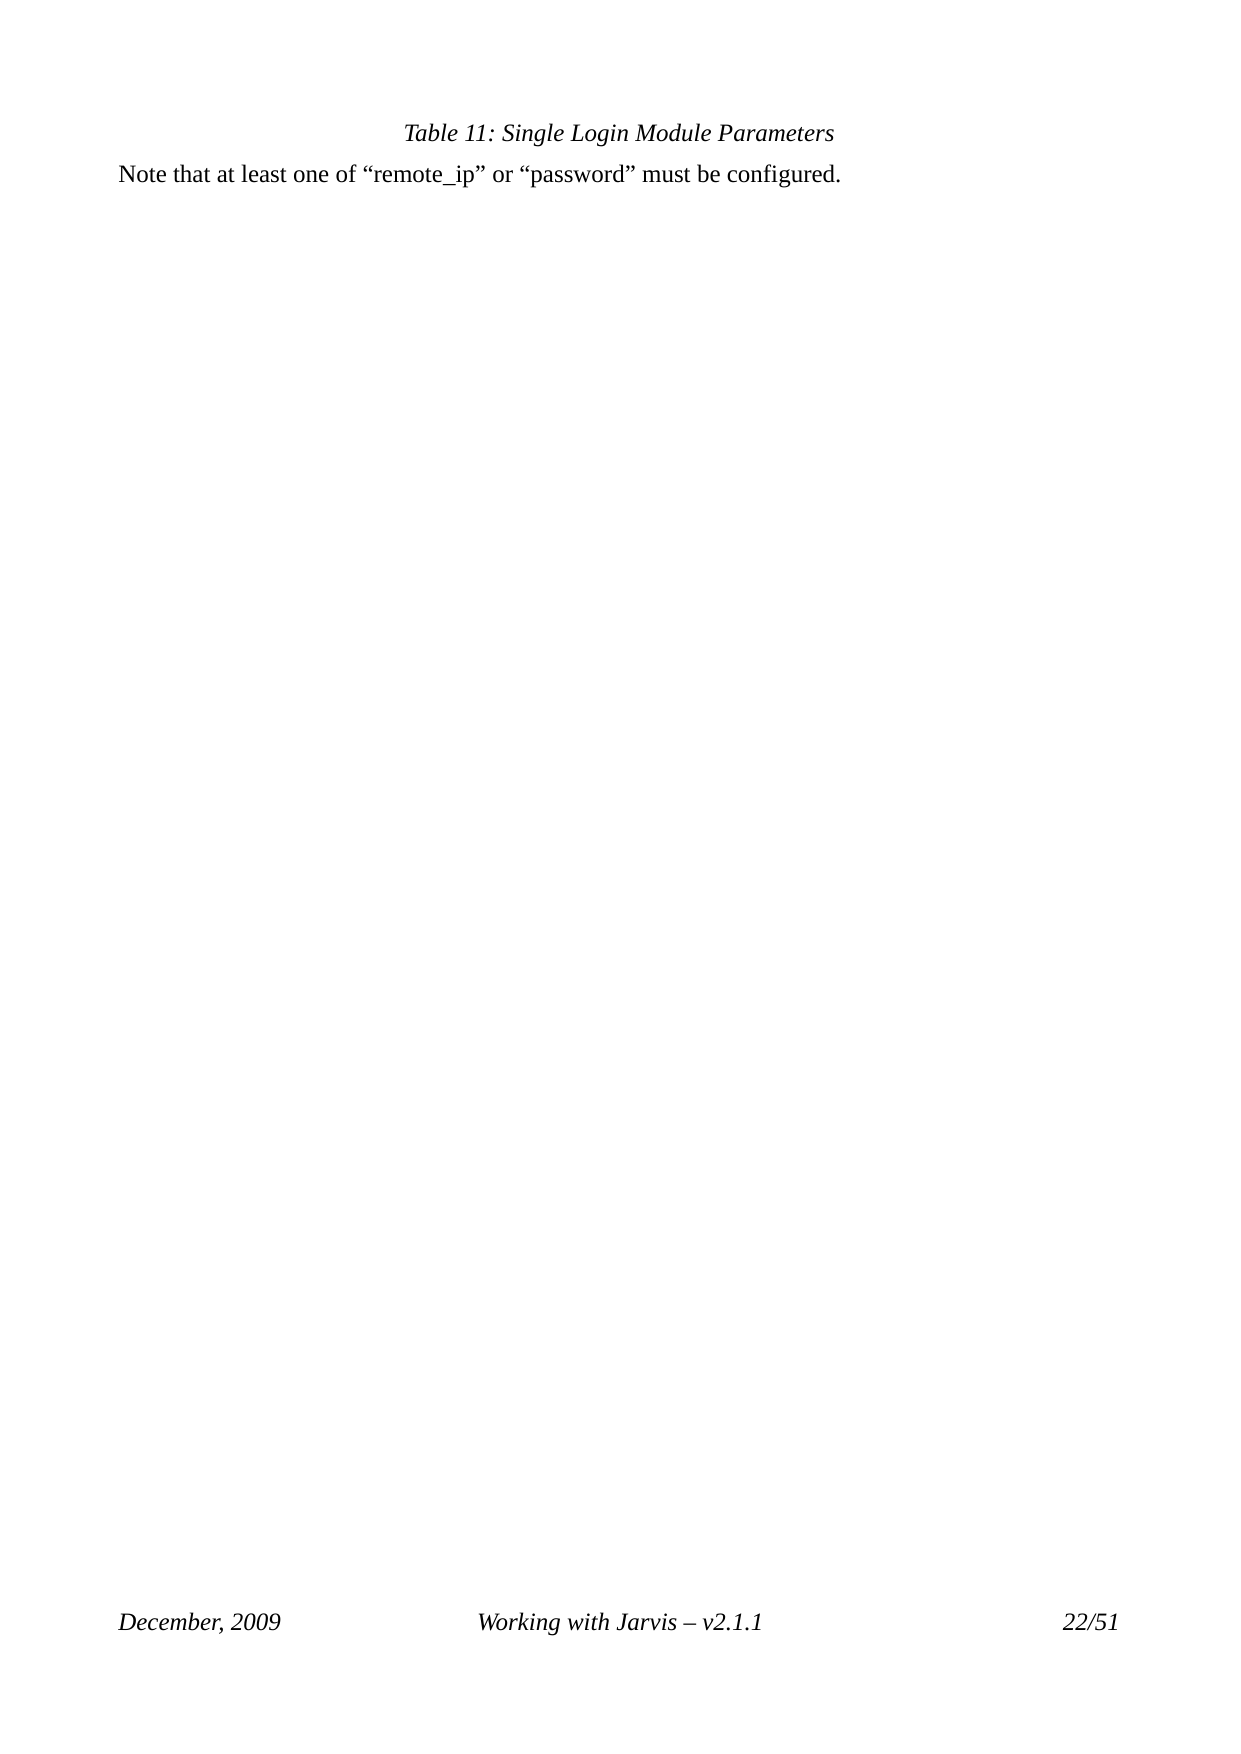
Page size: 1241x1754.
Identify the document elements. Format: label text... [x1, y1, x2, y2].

text Table 11: Single Login Module Parameters [118, 118, 1122, 147]
text Note that at least one of “remote_ip” or “password” must be configured. [118, 159, 1122, 188]
